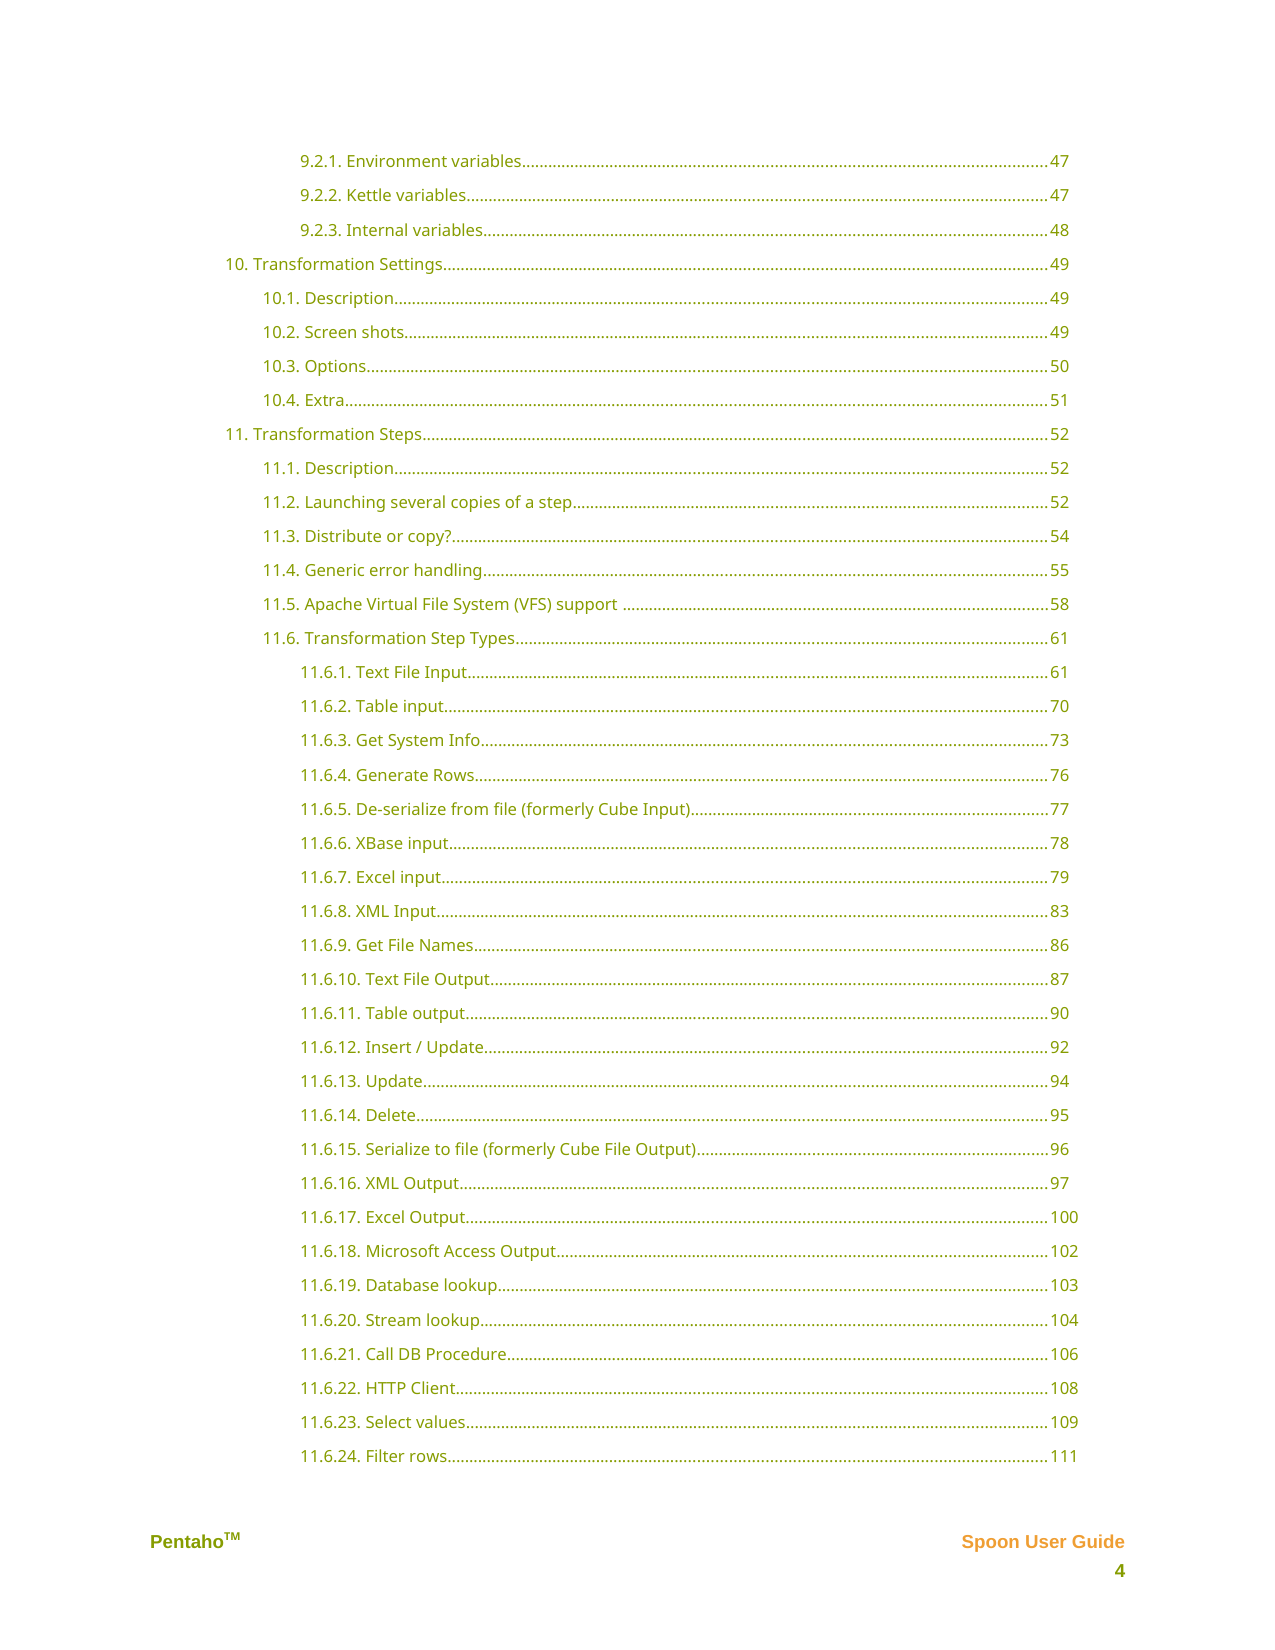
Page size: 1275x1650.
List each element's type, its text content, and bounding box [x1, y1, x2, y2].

text 11.6.4. Generate Rows 76 [300, 763, 1125, 786]
text 11.6.15. Serialize to file (formerly Cube File Output) 96 [300, 1138, 1125, 1161]
text 11.6.20. Stream lookup 104 [300, 1308, 1125, 1331]
text 11.6.23. Select values 109 [300, 1410, 1125, 1433]
text 9.2.1. Environment variables 47 [300, 150, 1125, 173]
text 11.6.11. Table output 90 [300, 1002, 1125, 1024]
text 11.6.10. Text File Output 87 [300, 967, 1125, 990]
text 11. Transformation Steps 52 [225, 422, 1200, 445]
text 10.4. Extra 51 [262, 388, 1125, 411]
text 11.6.9. Get File Names 86 [300, 933, 1125, 956]
text 11.6.18. Microsoft Access Output 102 [300, 1240, 1125, 1263]
text 10.3. Options 50 [262, 354, 1125, 377]
text 9.2.2. Kettle variables 47 [300, 184, 1125, 207]
text 10.2. Screen shots 49 [262, 320, 1125, 343]
text 11.6.24. Filter rows 111 [300, 1444, 1125, 1467]
text 11.6.17. Excel Output 100 [300, 1206, 1125, 1229]
text 11.6.8. XML Input 83 [300, 899, 1125, 922]
text 11.1. Description 52 [262, 457, 1125, 479]
text 11.6.1. Text File Input 61 [300, 661, 1125, 684]
text 10.1. Description 49 [262, 286, 1125, 309]
text 11.6.21. Call DB Procedure 106 [300, 1342, 1125, 1365]
text 11.3. Distribute or copy? 54 [262, 525, 1125, 547]
text 11.6.5. De-serialize from file (formerly Cube Input) 77 [300, 797, 1125, 820]
text 11.6.16. XML Output 97 [300, 1172, 1125, 1194]
text 11.6.3. Get System Info 73 [300, 729, 1125, 752]
text 9.2.3. Internal variables 48 [300, 218, 1125, 241]
text 11.5. Apache Virtual File System (VFS) support 58 [262, 593, 1125, 616]
text 11.6. Transformation Step Types 61 [262, 627, 1125, 649]
text 11.6.6. XBase input 78 [300, 831, 1125, 854]
text 11.6.7. Excel input 79 [300, 865, 1125, 888]
text 11.4. Generic error handling 55 [262, 559, 1125, 581]
text 11.6.14. Delete 95 [300, 1104, 1125, 1126]
text 11.6.2. Table input 70 [300, 695, 1125, 718]
text 10. Transformation Settings 49 [225, 252, 1200, 275]
text 11.6.19. Database lookup 103 [300, 1274, 1125, 1297]
text 11.6.12. Insert / Update 92 [300, 1036, 1125, 1058]
text 11.6.13. Update 94 [300, 1070, 1125, 1092]
text 11.6.22. HTTP Client 108 [300, 1376, 1125, 1399]
text 11.2. Launching several copies of a step 52 [262, 491, 1125, 513]
